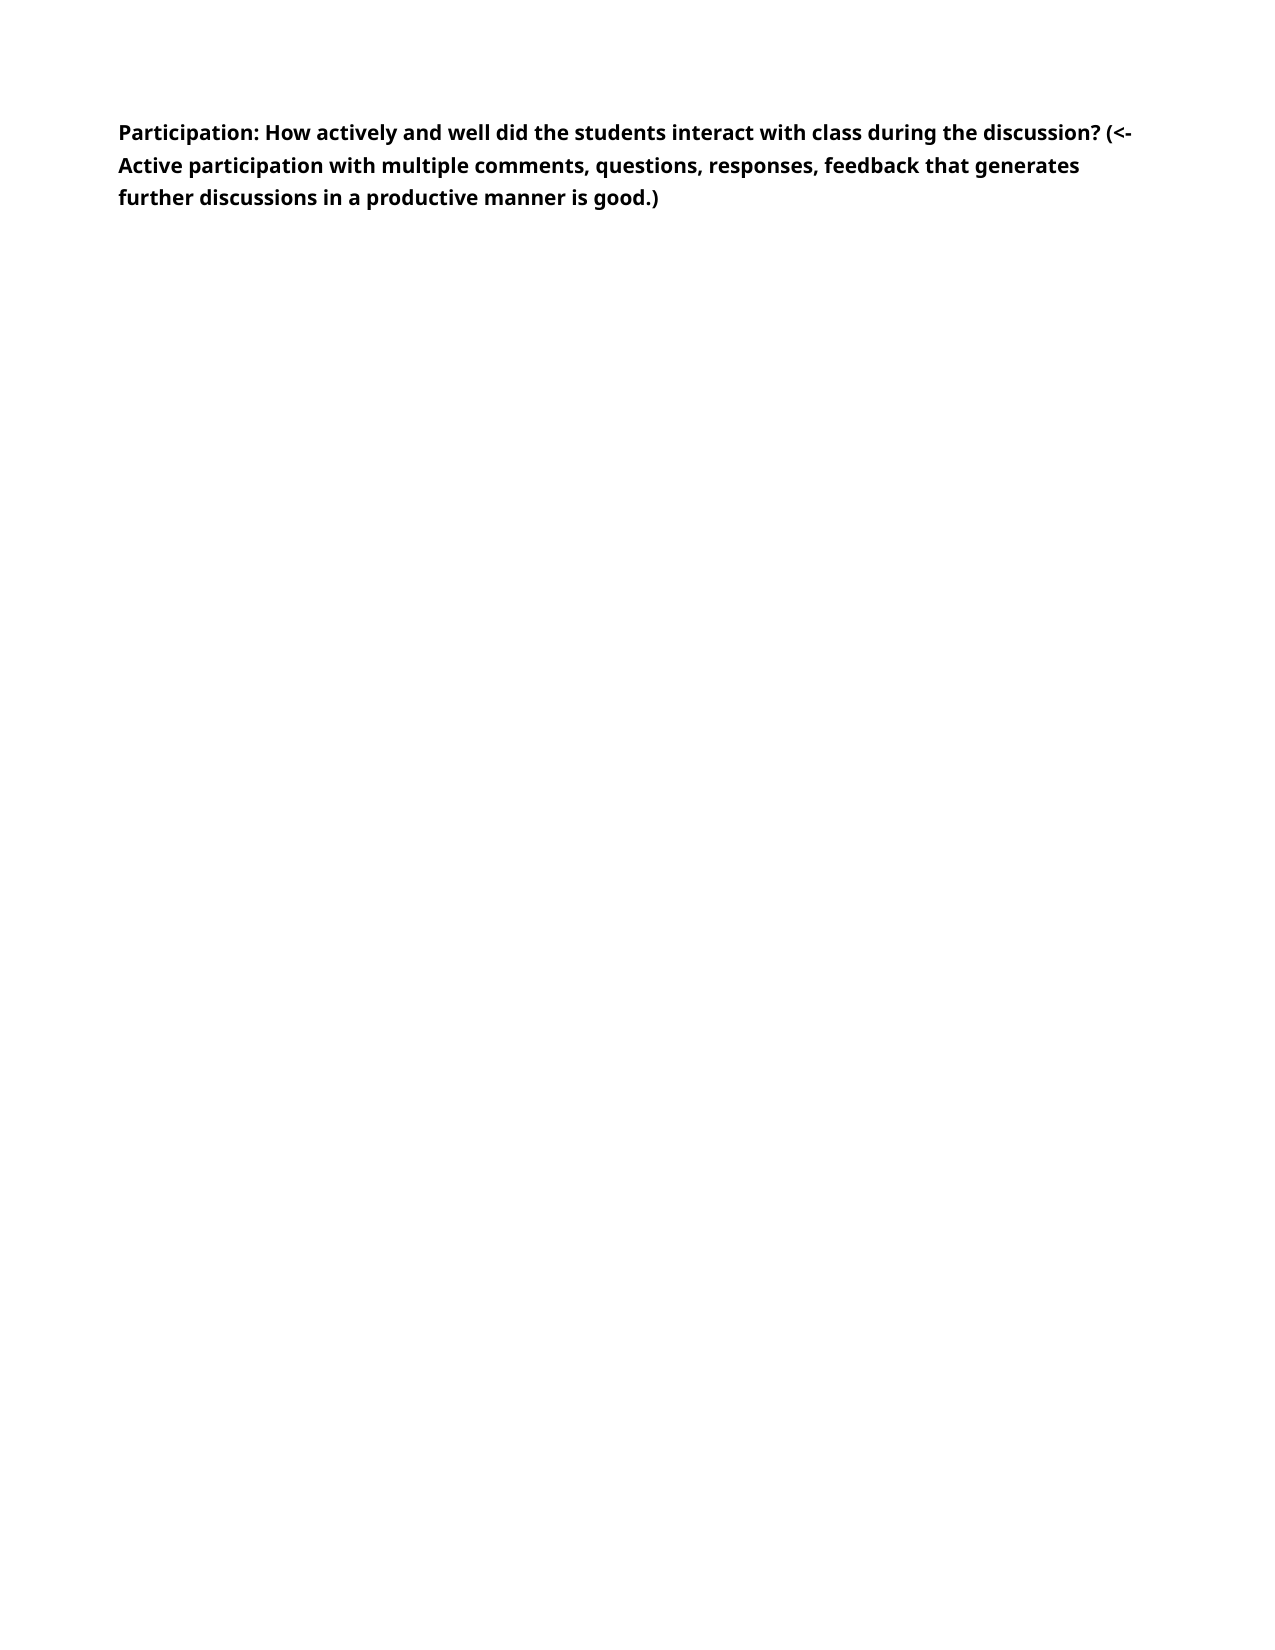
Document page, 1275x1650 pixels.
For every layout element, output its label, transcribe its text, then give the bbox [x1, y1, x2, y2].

text Participation: How actively and well did the students interact with class during the discussion? (<- Active participation with multiple comments, questions, responses, feedback that generates further discussions in a productive manner is good.) [118, 118, 1157, 212]
